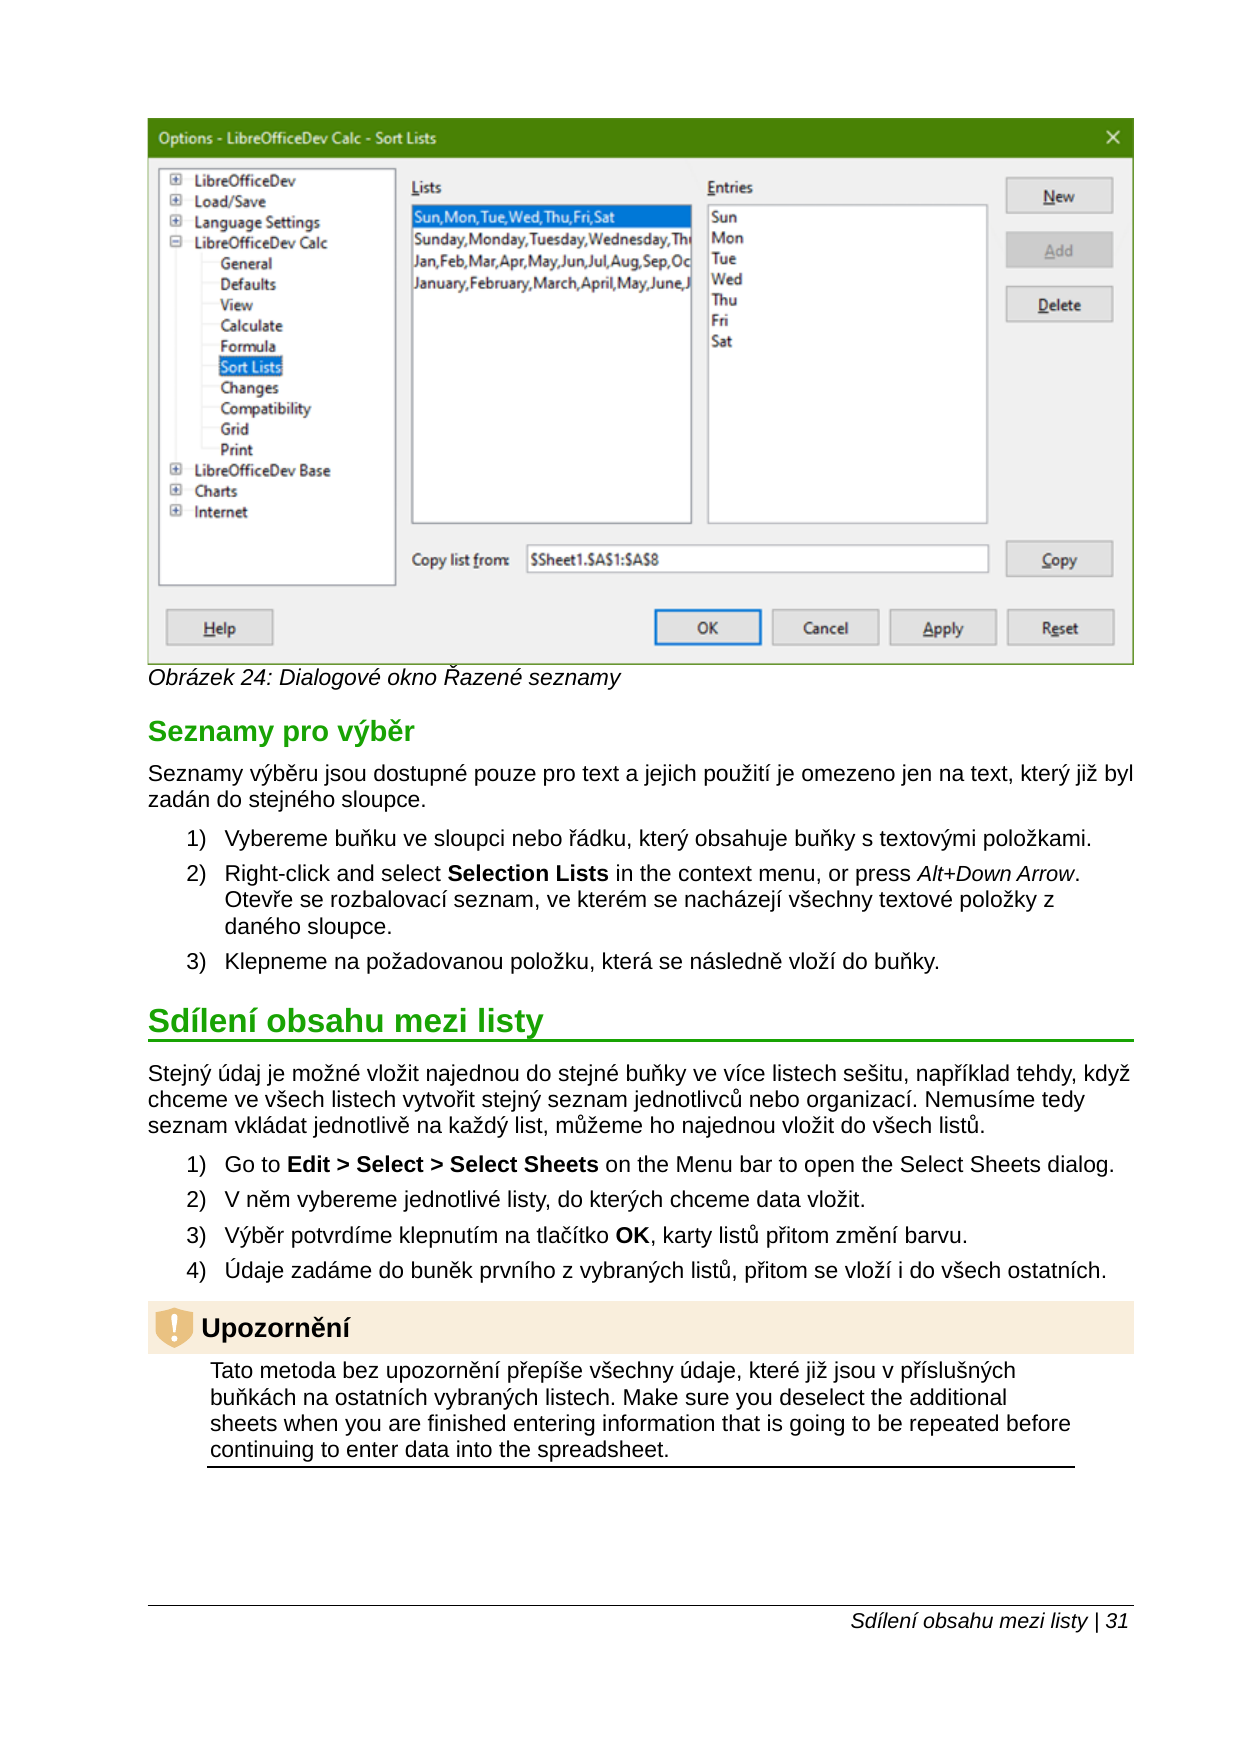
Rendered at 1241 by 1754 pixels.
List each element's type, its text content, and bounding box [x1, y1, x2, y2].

list V něm vybereme jednotlivé listy, do kterých chceme data vložit. [207, 1186, 1134, 1213]
text Tato metoda bez upozornění přepíše všechny údaje, které již jsou v příslušných buňkách na ostatních vybraných listech. Make sure you deselect the additional sheets when you are finished entering information that is going to be repeated before continuing to enter data into the spreadsheet. [207, 1354, 1075, 1466]
list Údaje zadáme do buněk prvního z vybraných listů, přitom se vloží i do všech ostatních. [207, 1257, 1134, 1283]
text Stejný údaj je možné vložit najednou do stejné buňky ve více listech sešitu, například tehdy, když chceme ve všech listech vytvořit stejný seznam jednotlivců nebo organizací. Nemusíme tedy seznam vkládat jednotlivě na každý list, můžeme ho najednou vložit do všech listů. [148, 1060, 1134, 1139]
text Seznamy výběru jsou dostupné pouze pro text a jejich použití je omezeno jen na text, který již byl zadán do stejného sloupce. [148, 759, 1134, 812]
list Klepneme na požadovanou položku, která se následně vloží do buňky. [207, 948, 1134, 974]
list Výběr potvrdíme klepnutím na tlačítko OK, karty listů přitom změní barvu. [207, 1222, 1134, 1248]
text Obrázek 24: Dialogové okno Řazené seznamy [148, 665, 1134, 691]
subtitle Upozornění [148, 1301, 1134, 1354]
list Vybereme buňku ve sloupci nebo řádku, který obsahuje buňky s textovými položkami. [207, 825, 1134, 851]
list Right-click and select Selection Lists in the context menu, or press Alt+Down Arrow. Otevře se rozbalovací seznam, ve kterém se nacházejí všechny textové položky z daného sloupce. [207, 860, 1134, 939]
subtitle Seznamy pro výběr [148, 714, 1134, 748]
subtitle Sdílení obsahu mezi listy [148, 1001, 1134, 1039]
picture [147, 118, 1134, 665]
list Go to Edit > Select > Select Sheets on the Menu bar to open the Select Sheets dialog. [207, 1151, 1134, 1178]
